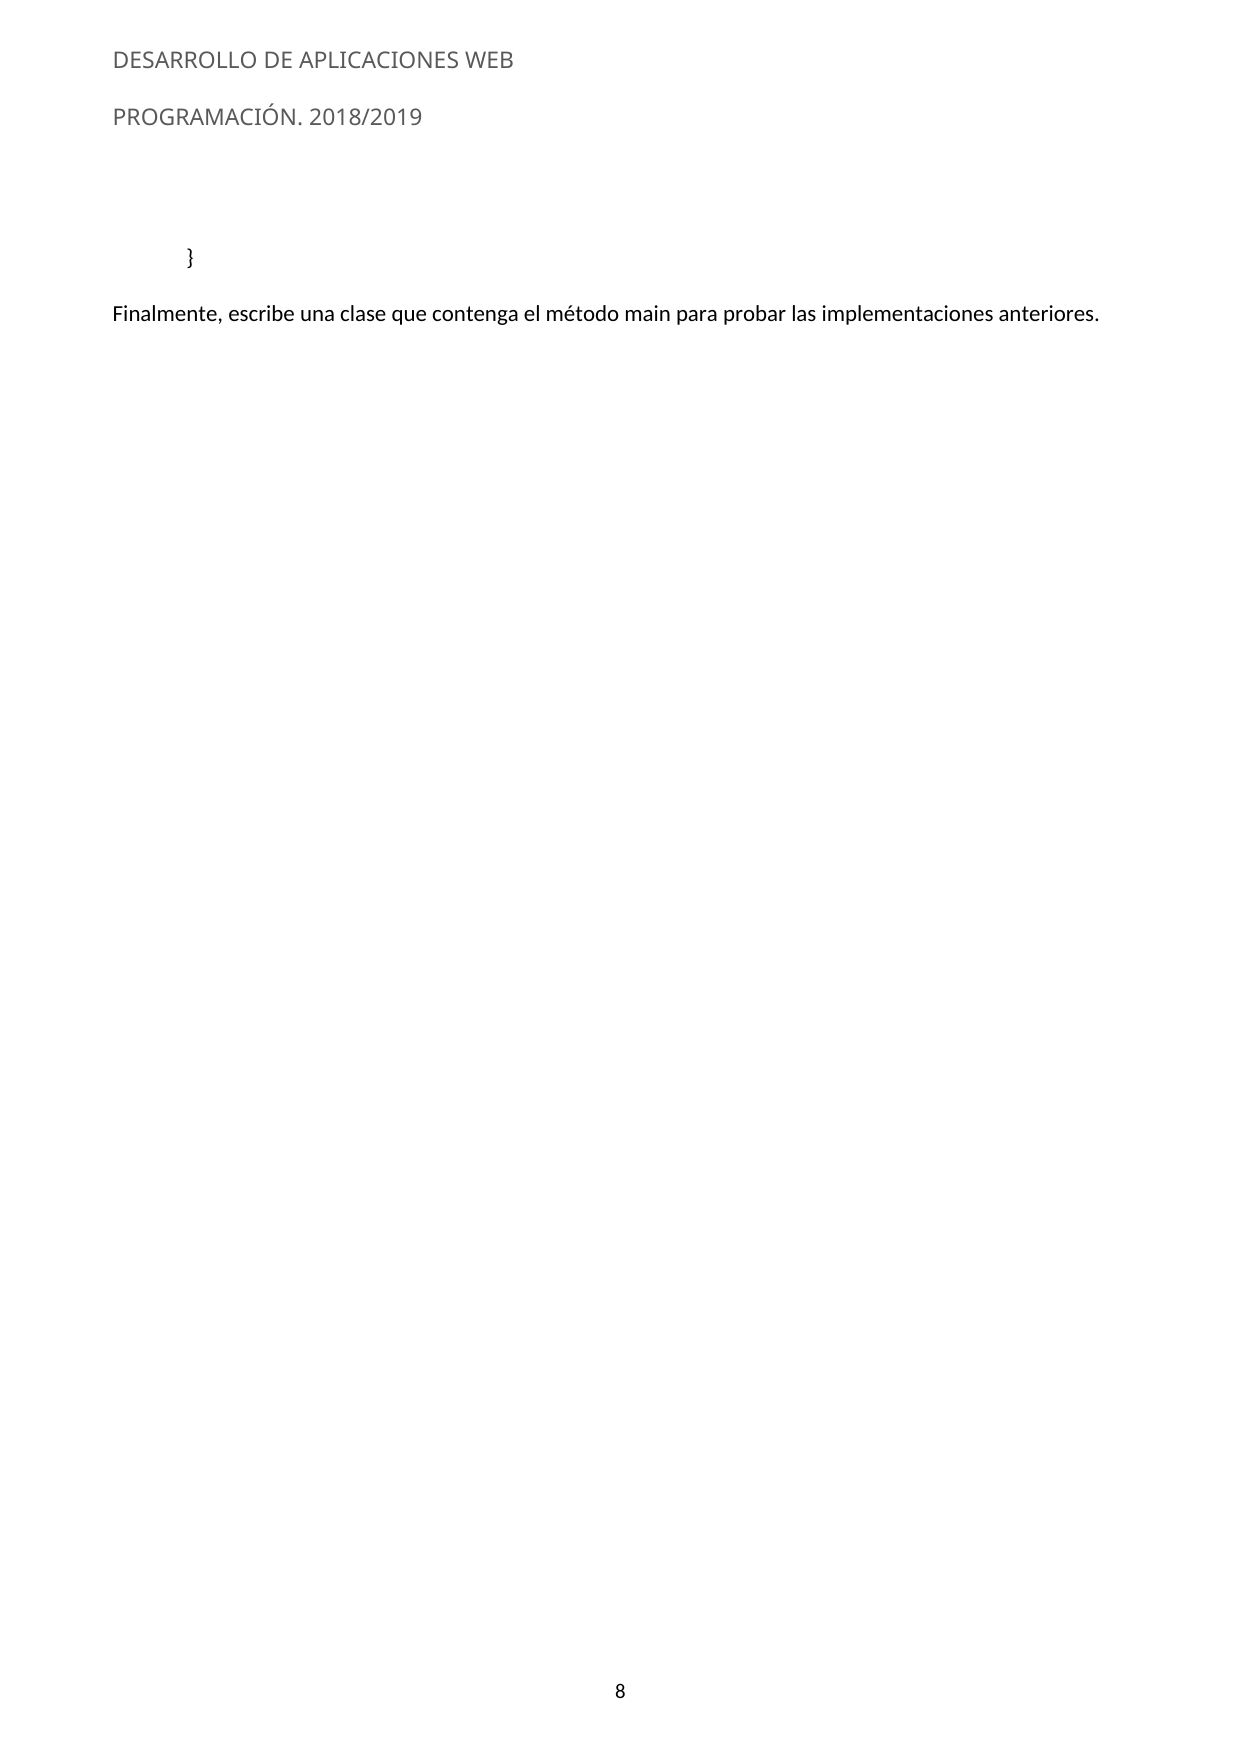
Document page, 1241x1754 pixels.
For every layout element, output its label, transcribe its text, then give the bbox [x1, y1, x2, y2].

text Finalmente, escribe una clase que contenga el método main para probar las implementaciones anteriores. [112, 299, 1128, 327]
text } [186, 243, 1128, 271]
